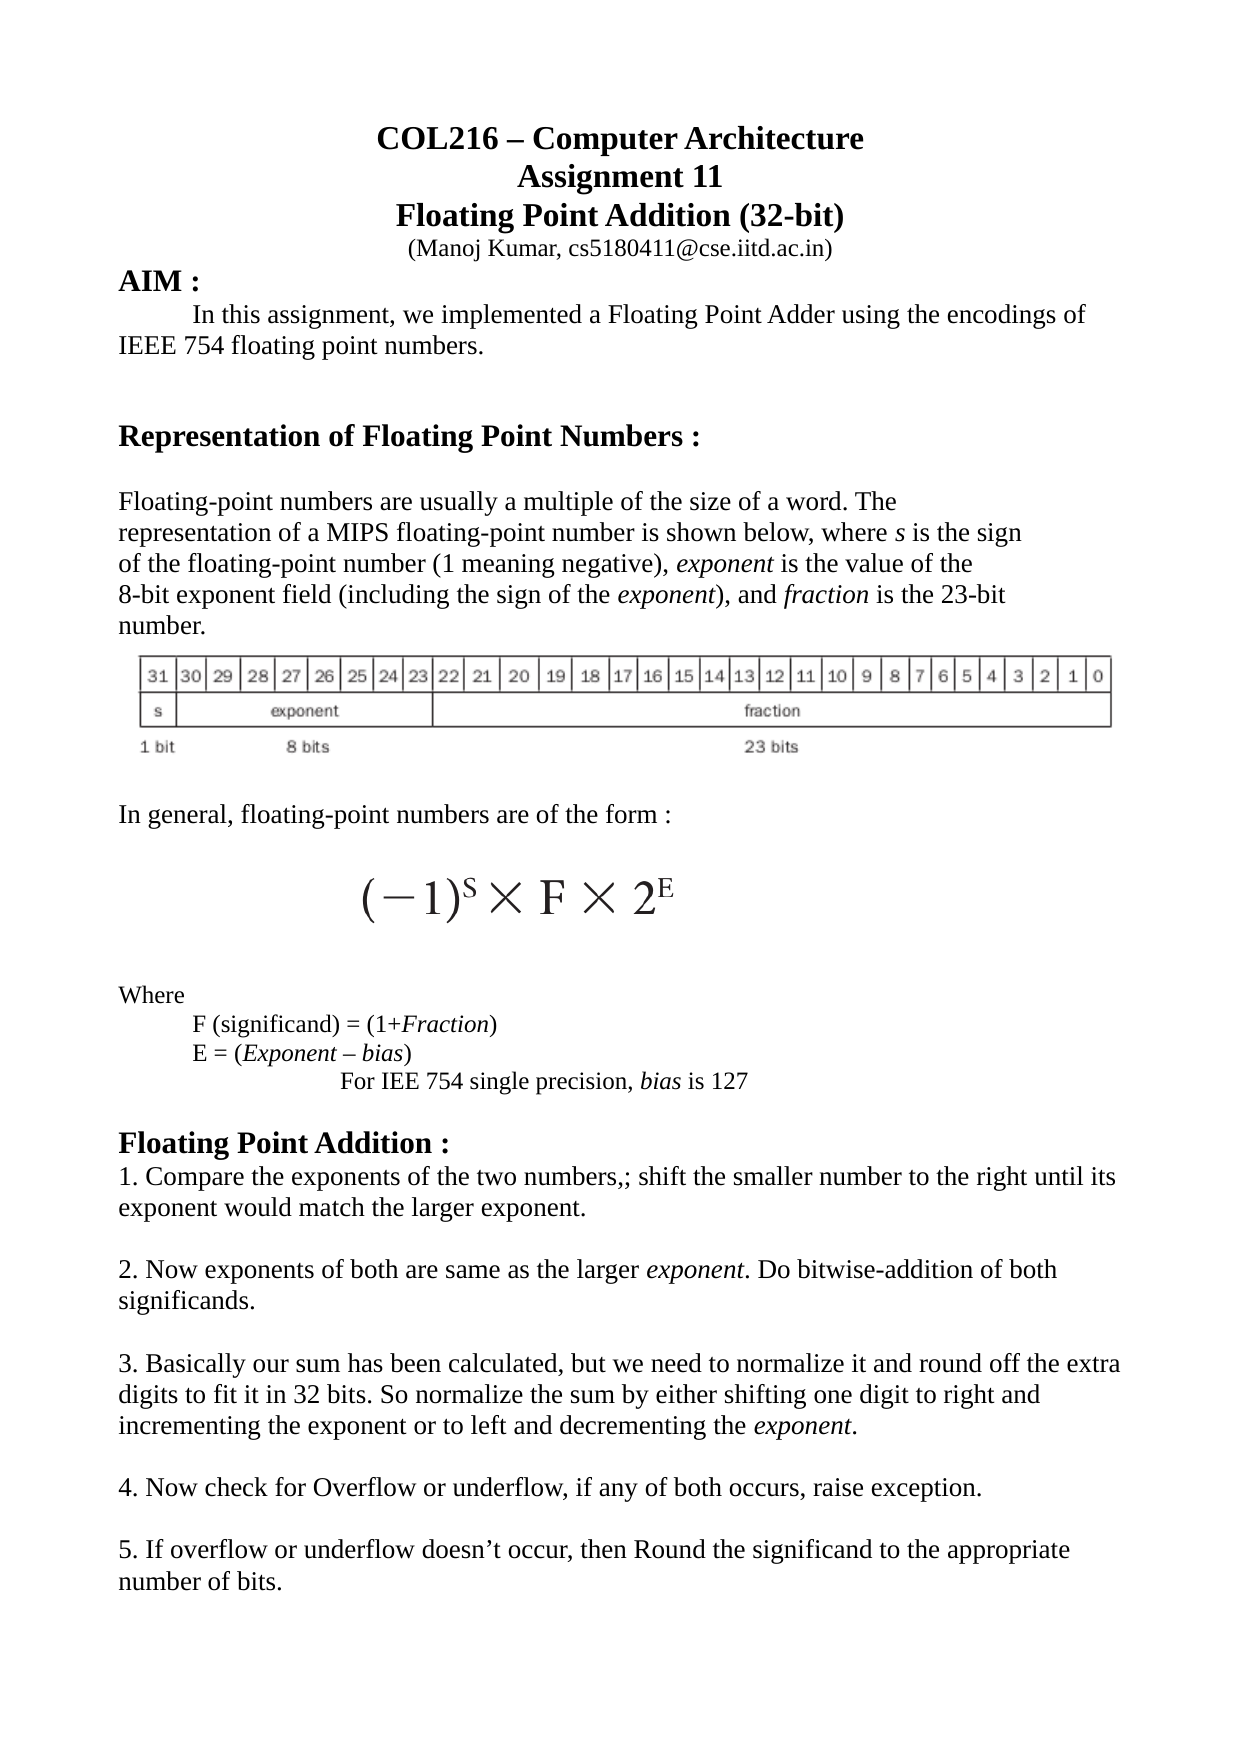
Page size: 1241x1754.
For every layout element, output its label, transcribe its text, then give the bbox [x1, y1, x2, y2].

text 5. If overflow or underflow doesn’t occur, then Round the significand to the appropriate number of bits. [118, 1533, 1122, 1596]
text Representation of Floating Point Numbers : [118, 418, 1122, 453]
text Where [118, 980, 1122, 1009]
text Floating Point Addition (32-bit) [118, 195, 1122, 233]
text AIM : [118, 262, 1122, 298]
text Floating-point numbers are usually a multiple of the size of a word. The [118, 485, 1122, 516]
picture [294, 829, 765, 948]
text of the floating-point number (1 meaning negative), exponent is the value of the [118, 547, 1122, 578]
text COL216 – Computer Architecture [118, 118, 1122, 156]
text representation of a MIPS floating-point number is shown below, where s is the sign [118, 516, 1122, 547]
picture [118, 640, 1123, 767]
text F (significand) = (1+Fraction) [118, 1009, 1122, 1038]
text 8-bit exponent field (including the sign of the exponent), and fraction is the 23-bit [118, 578, 1122, 609]
text 4. Now check for Overflow or underflow, if any of both occurs, raise exception. [118, 1471, 1122, 1502]
text E = (Exponent – bias) [118, 1038, 1122, 1066]
text (Manoj Kumar, cs5180411@cse.iitd.ac.in) [118, 233, 1122, 262]
text 2. Now exponents of both are same as the larger exponent. Do bitwise-addition of both significands. [118, 1253, 1122, 1316]
text In this assignment, we implemented a Floating Point Adder using the encodings of IEEE 754 floating point numbers. [118, 298, 1122, 360]
text In general, floating-point numbers are of the form : [118, 798, 1122, 829]
text Floating Point Addition : [118, 1124, 1122, 1160]
text For IEE 754 single precision, bias is 127 [118, 1066, 1122, 1095]
text 1. Compare the exponents of the two numbers,; shift the smaller number to the right until its exponent would match the larger exponent. [118, 1160, 1122, 1222]
text 3. Basically our sum has been calculated, but we need to normalize it and round off the extra digits to fit it in 32 bits. So normalize the sum by either shifting one digit to right and incrementing the exponent or to left and decrementing the exponent. [118, 1347, 1122, 1440]
text Assignment 11 [118, 156, 1122, 195]
text number. [118, 609, 1122, 640]
